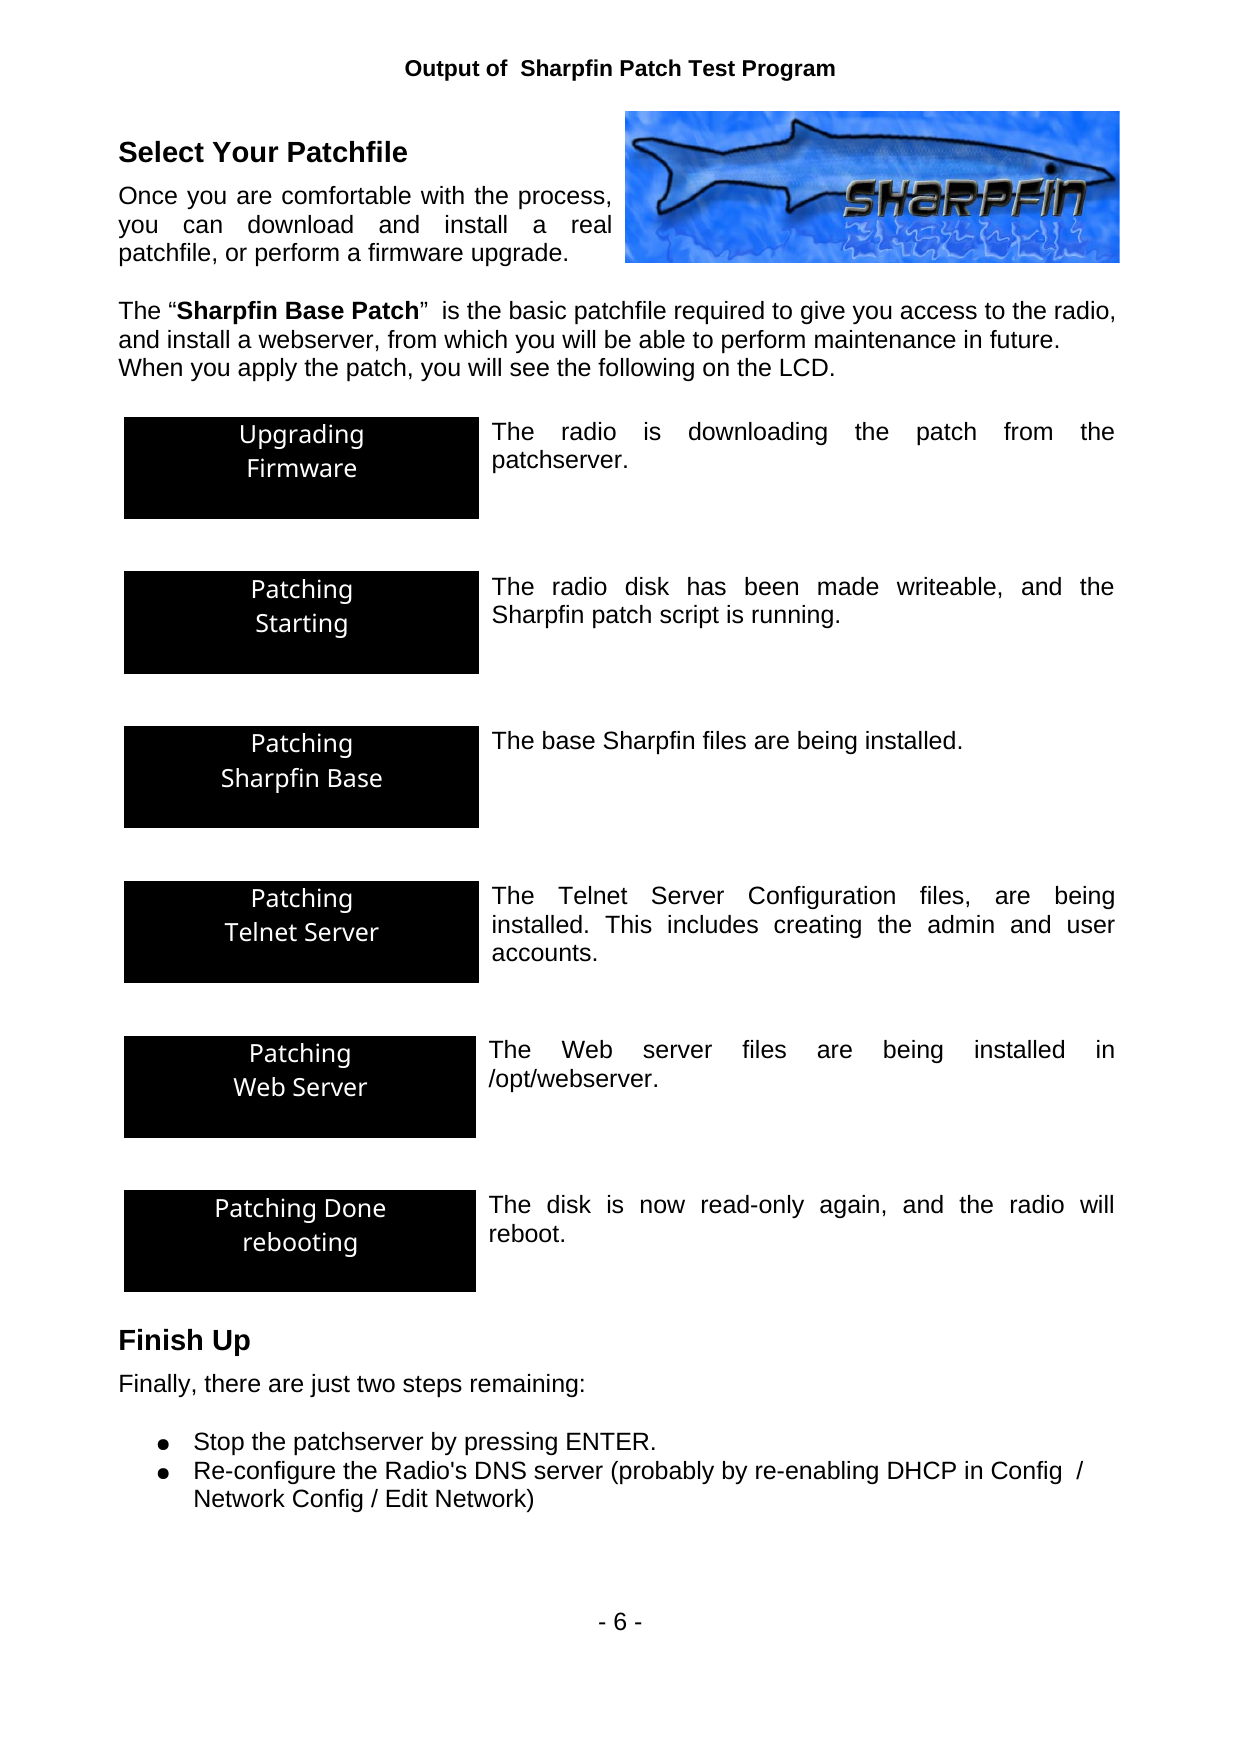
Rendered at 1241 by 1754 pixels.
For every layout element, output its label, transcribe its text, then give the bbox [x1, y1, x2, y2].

table_header Patching Web Server [118, 1030, 482, 1144]
table_header The radio is downloading the patch from the patchserver. [485, 411, 1122, 525]
table_cell The base Sharpfin files are being installed. [485, 720, 1122, 834]
table_cell The radio disk has been made writeable, and the Sharpfin patch script is running. [485, 566, 1122, 679]
table_header The Web server files are being installed in /opt/webserver. [482, 1030, 1122, 1144]
table_cell [118, 525, 485, 566]
table_cell [118, 834, 485, 875]
table_cell [485, 680, 1122, 720]
text Finally, there are just two steps remaining: [118, 1369, 1122, 1398]
table_cell [118, 989, 485, 1029]
list Stop the patchserver by pressing ENTER. [156, 1427, 1122, 1456]
subtitle Select Your Patchfile [118, 135, 625, 168]
table_cell [482, 1144, 1122, 1184]
table_cell [485, 989, 1122, 1029]
text The “Sharpfin Base Patch” is the basic patchfile required to give you access to the radio, and install a webserver, from which you will be able to perform maintenance in future. When you apply the patch, you will see the following on the LCD. [118, 296, 1122, 382]
table_header Upgrading Firmware [118, 411, 485, 525]
table_cell [118, 1144, 482, 1184]
table_cell [485, 834, 1122, 875]
table_cell Patching Starting [118, 566, 485, 679]
text Once you are comfortable with the process, you can download and install a real patchfile, or perform a firmware upgrade. [118, 181, 1122, 267]
picture [625, 111, 1120, 263]
table_cell [485, 525, 1122, 566]
subtitle Finish Up [118, 1323, 1122, 1357]
table_cell The Telnet Server Configuration files, are being installed. This includes creating the admin and user accounts. [485, 875, 1122, 989]
table_cell Patching Telnet Server [118, 875, 485, 989]
table_cell [118, 680, 485, 720]
table_cell Patching Sharpfin Base [118, 720, 485, 834]
list Re-configure the Radio's DNS server (probably by re-enabling DHCP in Config / Network Config / Edit Network) [156, 1456, 1122, 1542]
text Output of Sharpfin Patch Test Program [118, 55, 1122, 81]
table_header Patching Done rebooting [118, 1184, 482, 1298]
table_header The disk is now read-only again, and the radio will reboot. [482, 1184, 1122, 1298]
